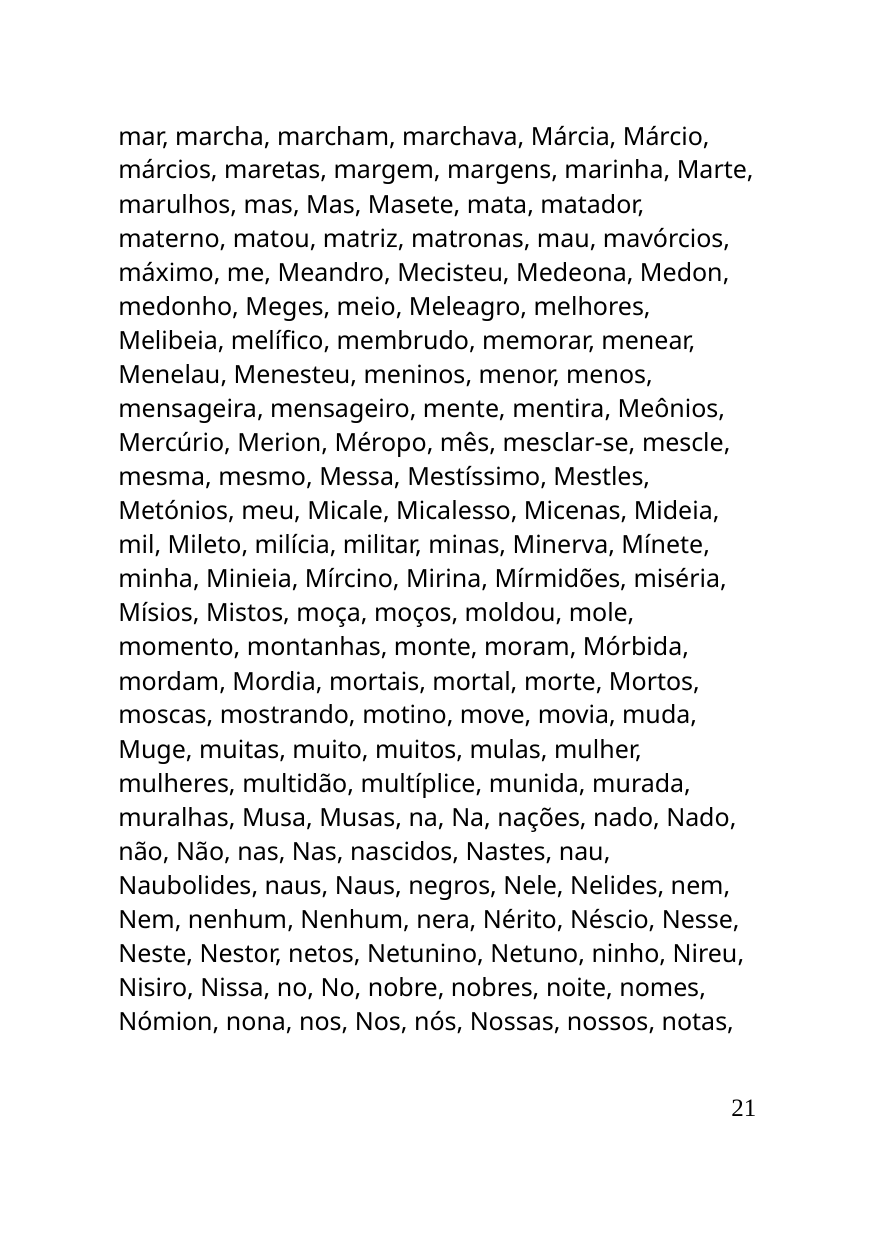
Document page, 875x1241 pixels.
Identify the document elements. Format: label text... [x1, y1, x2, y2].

text mar, marcha, marcham, marchava, Márcia, Márcio, márcios, maretas, margem, margens, marinha, Marte, marulhos, mas, Mas, Masete, mata, matador, materno, matou, matriz, matronas, mau, mavórcios, máximo, me, Meandro, Mecisteu, Medeona, Medon, medonho, Meges, meio, Meleagro, melhores, Melibeia, melífico, membrudo, memorar, menear, Menelau, Menesteu, meninos, menor, menos, mensageira, mensageiro, mente, mentira, Meônios, Mercúrio, Merion, Méropo, mês, mesclar-se, mescle, mesma, mesmo, Messa, Mestíssimo, Mestles, Metónios, meu, Micale, Micalesso, Micenas, Mideia, mil, Mileto, milícia, militar, minas, Minerva, Mínete, minha, Minieia, Mírcino, Mirina, Mírmidões, miséria, Mísios, Mistos, moça, moços, moldou, mole, momento, montanhas, monte, moram, Mórbida, mordam, Mordia, mortais, mortal, morte, Mortos, moscas, mostrando, motino, move, movia, muda, Muge, muitas, muito, muitos, mulas, mulher, mulheres, multidão, multíplice, munida, murada, muralhas, Musa, Musas, na, Na, nações, nado, Nado, não, Não, nas, Nas, nascidos, Nastes, nau, Naubolides, naus, Naus, negros, Nele, Nelides, nem, Nem, nenhum, Nenhum, nera, Nérito, Néscio, Nesse, Neste, Nestor, netos, Netunino, Netuno, ninho, Nireu, Nisiro, Nissa, no, No, nobre, nobres, noite, nomes, Nómion, nona, nos, Nos, nós, Nossas, nossos, notas, [118, 118, 756, 1038]
